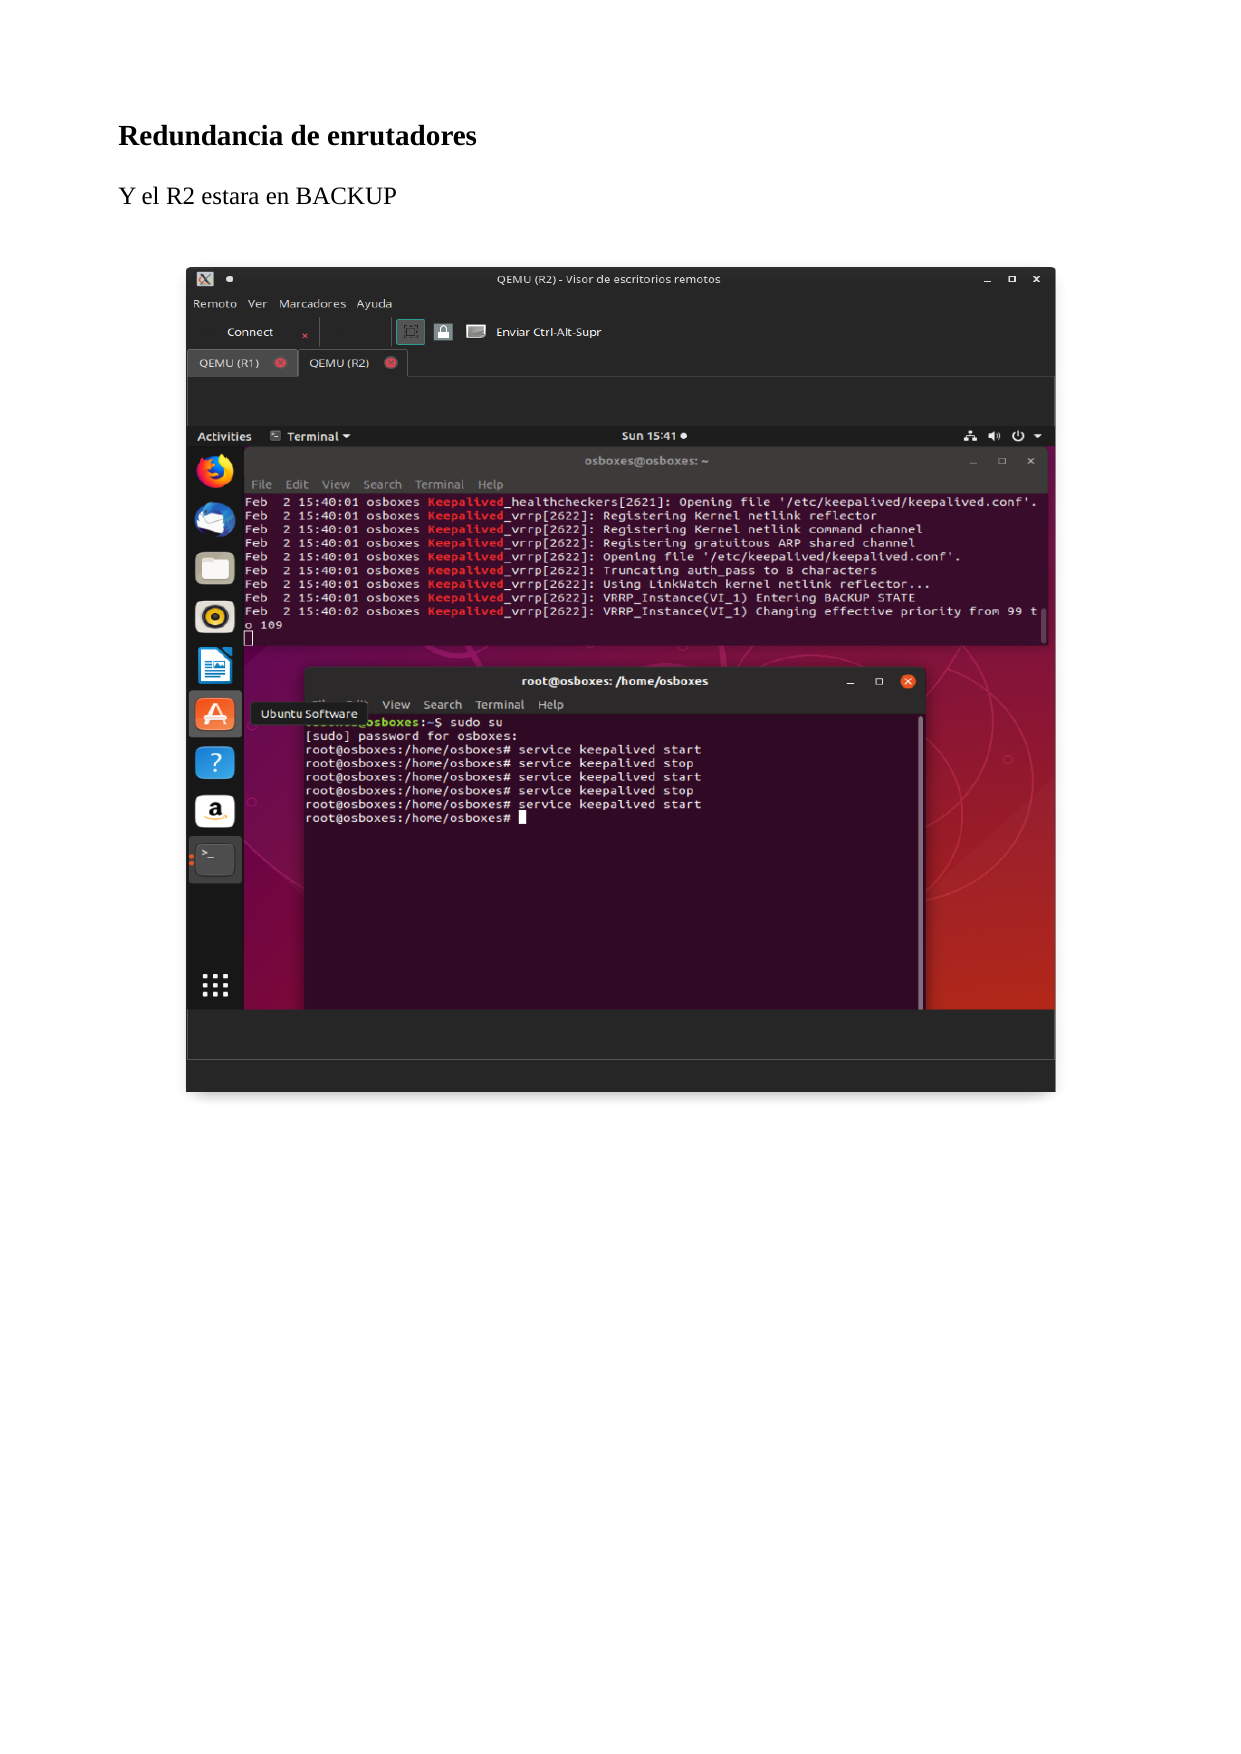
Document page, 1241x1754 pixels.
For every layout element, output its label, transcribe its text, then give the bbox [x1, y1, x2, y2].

text Y el R2 estara en BACKUP [118, 181, 1122, 210]
picture [118, 238, 1123, 1161]
